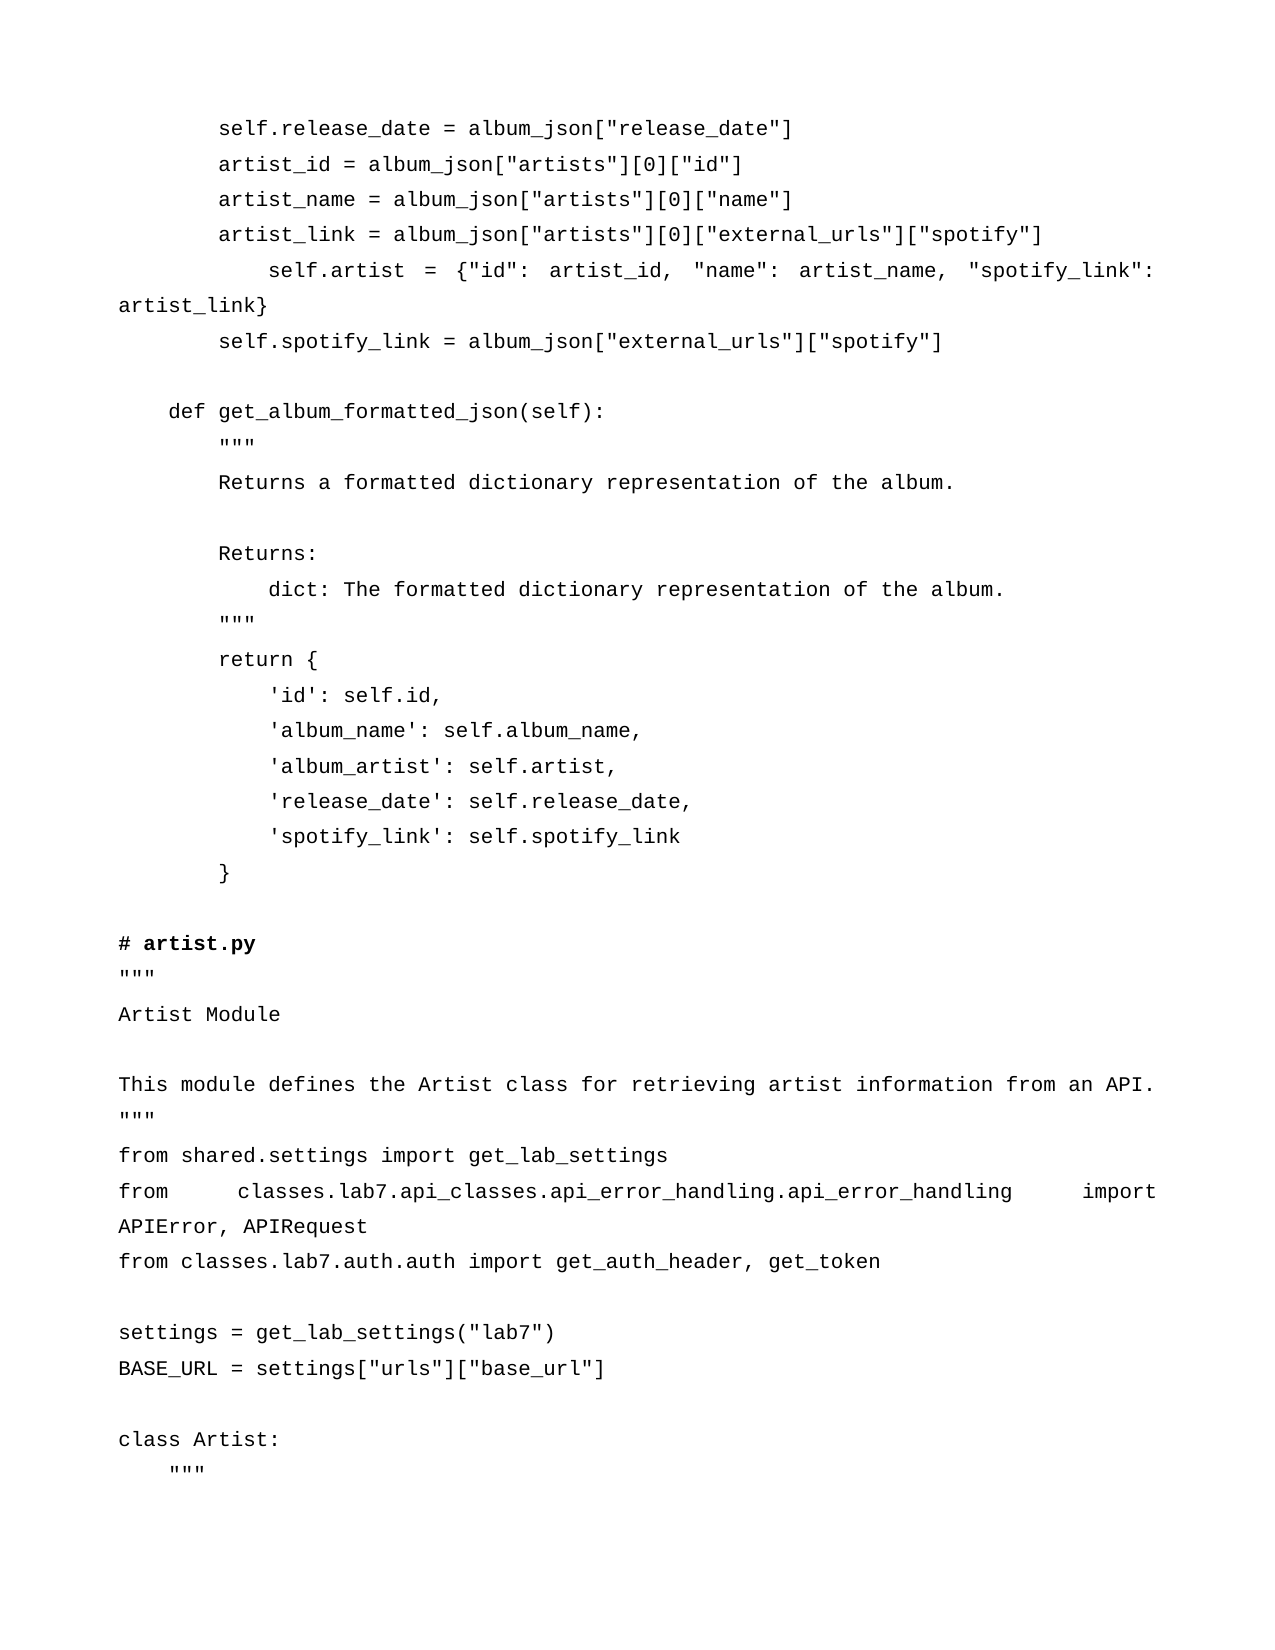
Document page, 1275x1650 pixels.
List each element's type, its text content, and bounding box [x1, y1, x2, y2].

text self.spotify_link = album_json["external_urls"]["spotify"] [118, 331, 1157, 354]
text 'album_name': self.album_name, [118, 720, 1157, 744]
text 'spotify_link': self.spotify_link [118, 826, 1157, 850]
text def get_album_formatted_json(self): [118, 401, 1157, 425]
text self.artist = {"id": artist_id, "name": artist_name, "spotify_link": artist_link} [118, 260, 1157, 319]
text Artist Module [118, 1003, 1157, 1027]
text """ [118, 968, 1157, 992]
text from classes.lab7.api_classes.api_error_handling.api_error_handling import APIError, APIRequest [118, 1181, 1157, 1240]
text return { [118, 649, 1157, 673]
text # artist.py [118, 933, 1157, 956]
text artist_id = album_json["artists"][0]["id"] [118, 153, 1157, 177]
text dict: The formatted dictionary representation of the album. [118, 578, 1157, 602]
text artist_link = album_json["artists"][0]["external_urls"]["spotify"] [118, 224, 1157, 248]
text 'release_date': self.release_date, [118, 791, 1157, 815]
text } [118, 862, 1157, 886]
text """ [118, 614, 1157, 638]
text artist_name = album_json["artists"][0]["name"] [118, 189, 1157, 213]
text BASE_URL = settings["urls"]["base_url"] [118, 1358, 1157, 1381]
text 'album_artist': self.artist, [118, 756, 1157, 779]
text """ [118, 437, 1157, 461]
text from classes.lab7.auth.auth import get_auth_header, get_token [118, 1251, 1157, 1275]
text 'id': self.id, [118, 685, 1157, 708]
text Returns a formatted dictionary representation of the album. [118, 472, 1157, 496]
text self.release_date = album_json["release_date"] [118, 118, 1157, 142]
text """ [118, 1110, 1157, 1133]
text settings = get_lab_settings("lab7") [118, 1322, 1157, 1346]
text Returns: [118, 543, 1157, 567]
text """ [118, 1464, 1157, 1488]
text from shared.settings import get_lab_settings [118, 1145, 1157, 1169]
text class Artist: [118, 1428, 1157, 1452]
text This module defines the Artist class for retrieving artist information from an API. [118, 1074, 1157, 1098]
